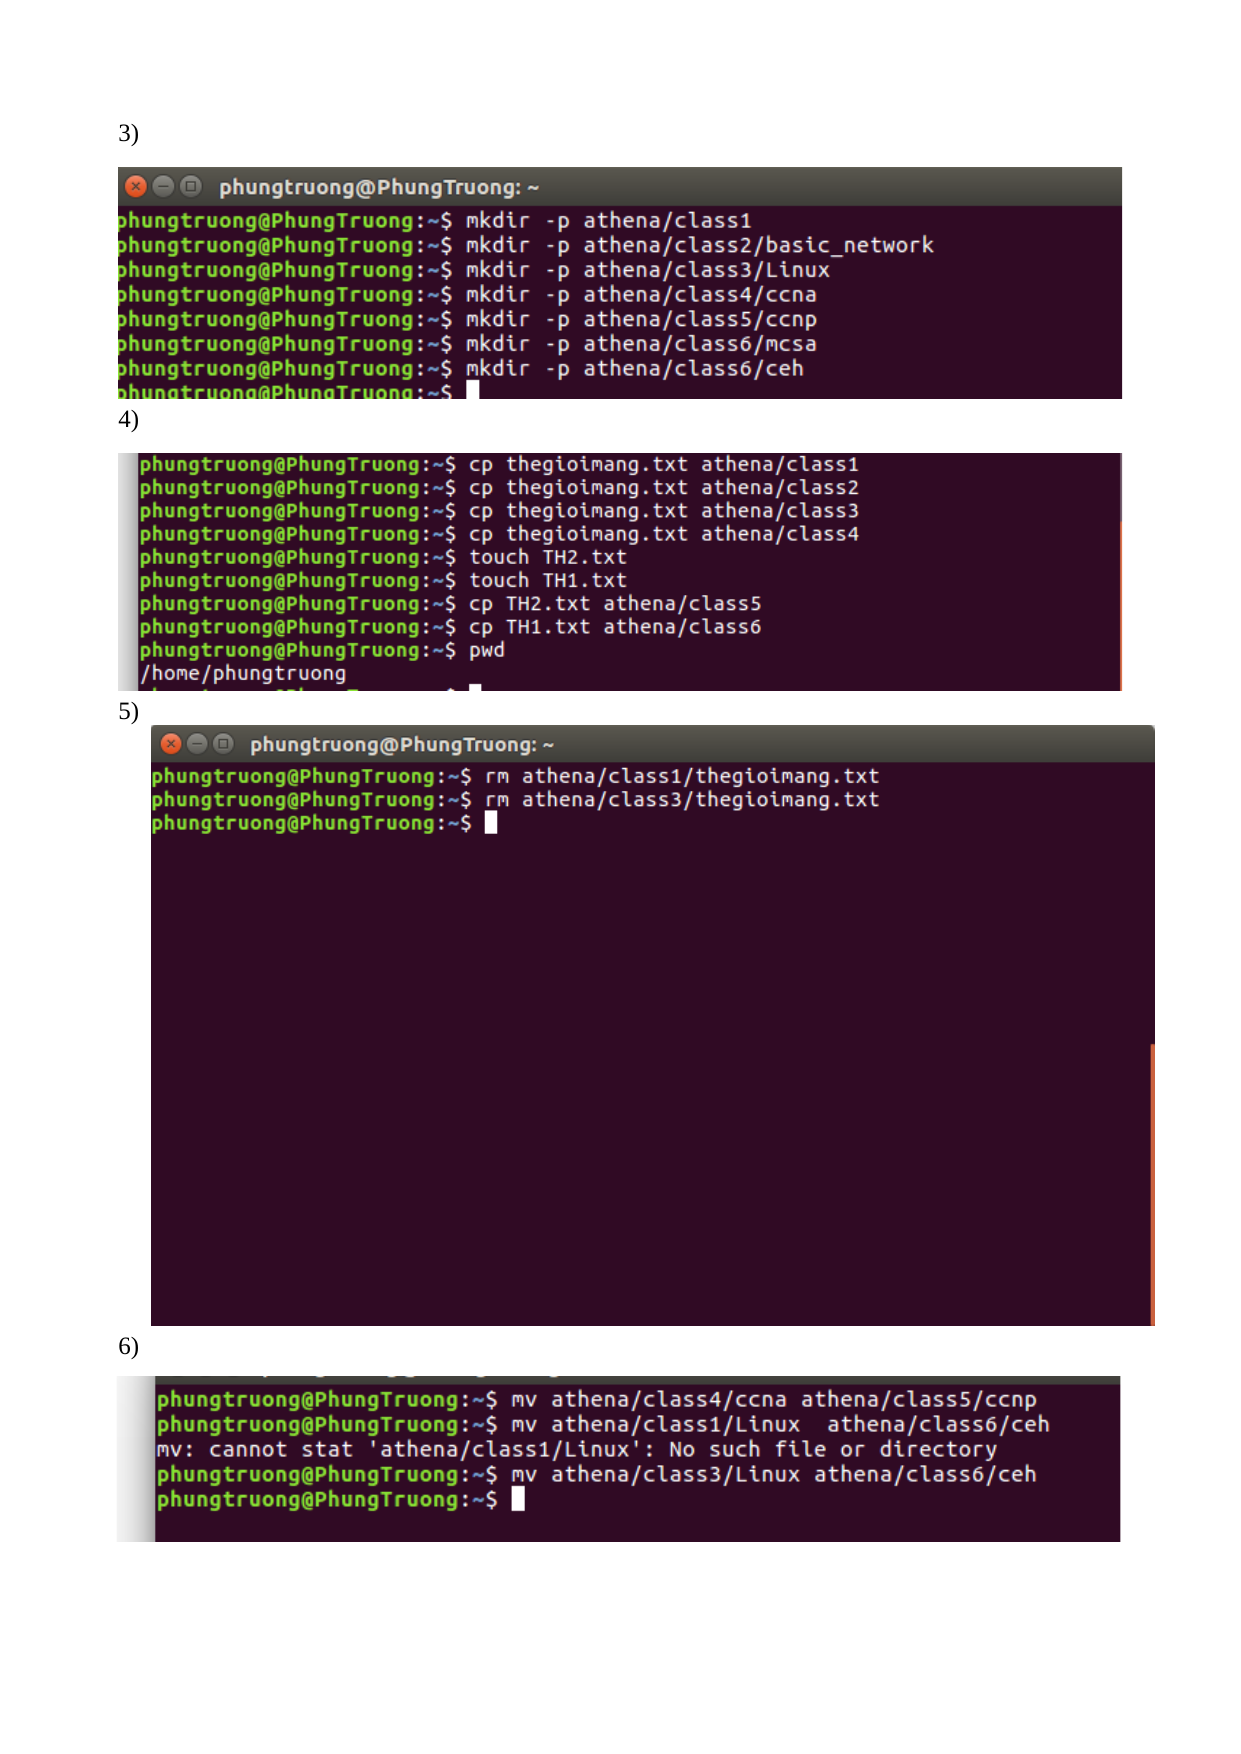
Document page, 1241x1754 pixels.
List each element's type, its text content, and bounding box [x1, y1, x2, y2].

text 3) [118, 118, 1122, 147]
picture [151, 725, 1155, 1326]
text 4) [118, 399, 1122, 433]
picture [118, 453, 1123, 691]
picture [118, 167, 1123, 399]
text 5) [118, 691, 1122, 724]
text 6) [118, 745, 1122, 1360]
picture [116, 1376, 1121, 1542]
